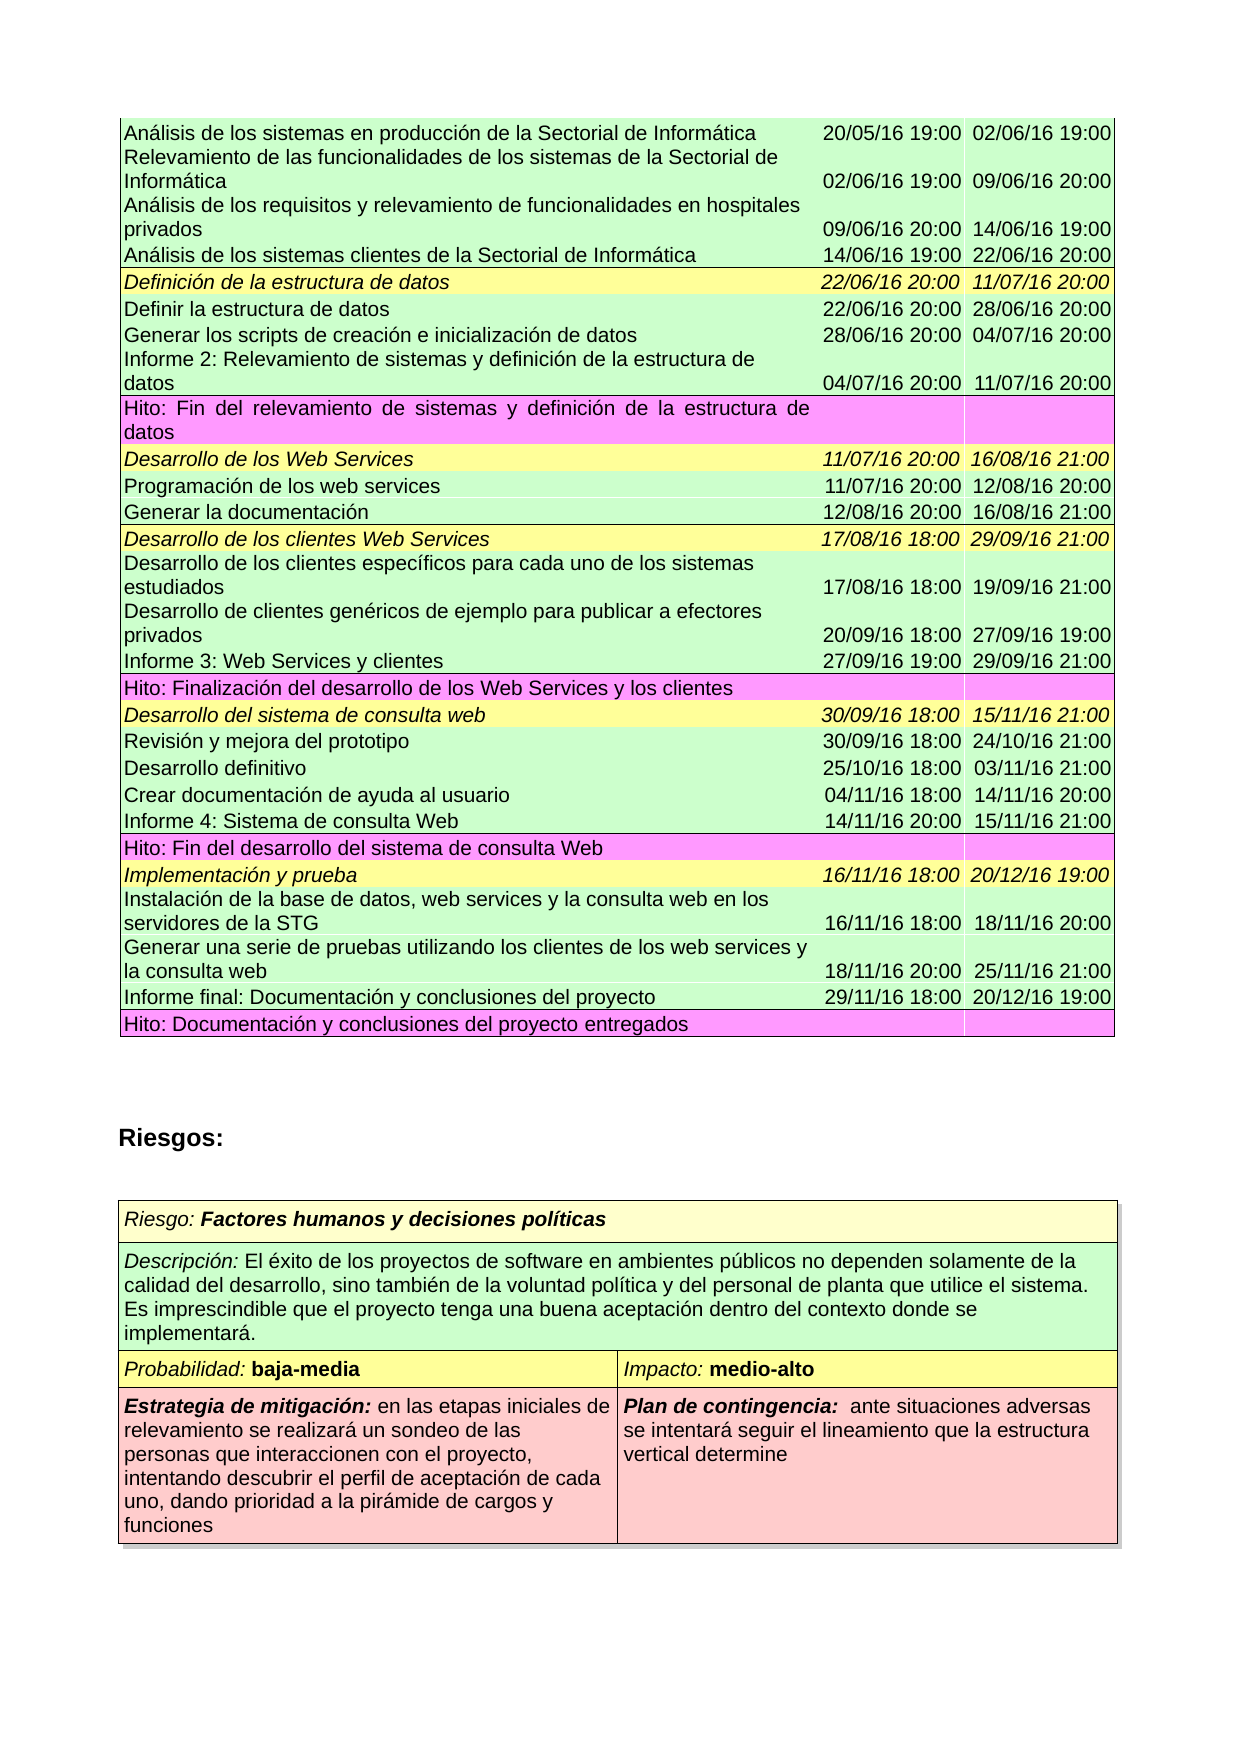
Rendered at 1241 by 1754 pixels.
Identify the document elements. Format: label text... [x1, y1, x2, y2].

table_cell Generar la documentación [121, 498, 814, 524]
table_cell Informe 2: Relevamiento de sistemas y definición de la estructura de datos [121, 347, 814, 395]
table_cell 28/06/16 20:00 [965, 294, 1114, 321]
table_cell [814, 1010, 964, 1036]
table_cell [814, 834, 964, 860]
table_cell 19/09/16 21:00 [965, 551, 1114, 599]
table_cell 16/08/16 21:00 [965, 444, 1114, 471]
table_cell 14/06/16 19:00 [814, 241, 964, 267]
table_cell Revisión y mejora del prototipo [121, 727, 814, 753]
table_cell Programación de los web services [121, 471, 814, 497]
table_cell 11/07/16 20:00 [814, 444, 964, 471]
table_cell 20/09/16 18:00 [814, 599, 964, 647]
table_cell 29/09/16 21:00 [965, 647, 1114, 673]
table_cell Desarrollo de los clientes Web Services [121, 525, 814, 551]
table_cell 11/07/16 20:00 [965, 268, 1114, 294]
table_cell Informe final: Documentación y conclusiones del proyecto [121, 983, 814, 1009]
table_cell [965, 674, 1114, 700]
table_cell 09/06/16 20:00 [814, 193, 964, 241]
table_cell 25/11/16 21:00 [965, 935, 1114, 982]
table_cell 22/06/16 20:00 [814, 268, 964, 294]
table_cell Desarrollo de los Web Services [121, 444, 814, 471]
table_cell Hito: Documentación y conclusiones del proyecto entregados [121, 1010, 814, 1036]
table_cell Instalación de la base de datos, web services y la consulta web en los servidores de la STG [121, 887, 814, 934]
table_cell 12/08/16 20:00 [814, 498, 964, 524]
table_cell 17/08/16 18:00 [814, 525, 964, 551]
table_cell 11/07/16 20:00 [965, 347, 1114, 395]
table_cell 04/07/16 20:00 [814, 347, 964, 395]
table_cell 12/08/16 20:00 [965, 471, 1114, 497]
table_cell Análisis de los sistemas en producción de la Sectorial de Informática [121, 118, 814, 145]
table_cell 22/06/16 20:00 [965, 241, 1114, 267]
table_cell 14/11/16 20:00 [814, 807, 964, 833]
text Riesgos: [118, 1123, 1122, 1152]
table_cell Estrategia de mitigación: en las etapas iniciales de relevamiento se realizará un sondeo de las personas que interaccionen con el proyecto, intentando descubrir el perfil de aceptación de cada uno, dando prioridad a la pirámide de cargos y funciones [119, 1388, 617, 1543]
table_cell 03/11/16 21:00 [965, 753, 1114, 780]
table_cell 15/11/16 21:00 [965, 700, 1114, 727]
table_cell 18/11/16 20:00 [965, 887, 1114, 934]
table_cell Relevamiento de las funcionalidades de los sistemas de la Sectorial de Informática [121, 145, 814, 193]
table_cell [965, 834, 1114, 860]
table_cell 14/06/16 19:00 [965, 193, 1114, 241]
table_cell Análisis de los sistemas clientes de la Sectorial de Informática [121, 241, 814, 267]
table_cell [965, 396, 1114, 444]
table_cell 20/12/16 19:00 [965, 983, 1114, 1009]
table_cell 04/11/16 18:00 [814, 780, 964, 807]
table_cell Desarrollo del sistema de consulta web [121, 700, 814, 727]
table_cell Descripción: El éxito de los proyectos de software en ambientes públicos no dependen solamente de la calidad del desarrollo, sino también de la voluntad política y del personal de planta que utilice el sistema. Es imprescindible que el proyecto tenga una buena aceptación dentro del contexto donde se implementará. [119, 1243, 1117, 1350]
table_cell Desarrollo definitivo [121, 753, 814, 780]
table_cell 14/11/16 20:00 [965, 780, 1114, 807]
table_cell 02/06/16 19:00 [814, 145, 964, 193]
table_cell Hito: Finalización del desarrollo de los Web Services y los clientes [121, 674, 814, 700]
table_cell 17/08/16 18:00 [814, 551, 964, 599]
table_cell 24/10/16 21:00 [965, 727, 1114, 753]
table_cell 15/11/16 21:00 [965, 807, 1114, 833]
table_cell Crear documentación de ayuda al usuario [121, 780, 814, 807]
table_cell 25/10/16 18:00 [814, 753, 964, 780]
table_cell 27/09/16 19:00 [965, 599, 1114, 647]
table_cell Generar una serie de pruebas utilizando los clientes de los web services y la consulta web [121, 935, 814, 982]
table_cell 04/07/16 20:00 [965, 321, 1114, 347]
table_cell 27/09/16 19:00 [814, 647, 964, 673]
table_cell [814, 674, 964, 700]
table_cell 28/06/16 20:00 [814, 321, 964, 347]
table_cell Desarrollo de clientes genéricos de ejemplo para publicar a efectores privados [121, 599, 814, 647]
table_cell Hito: Fin del desarrollo del sistema de consulta Web [121, 834, 814, 860]
table_cell Definir la estructura de datos [121, 294, 814, 321]
table_cell Informe 3: Web Services y clientes [121, 647, 814, 673]
table_cell Definición de la estructura de datos [121, 268, 814, 294]
table_header Riesgo: Factores humanos y decisiones políticas [119, 1201, 1117, 1242]
table_cell Análisis de los requisitos y relevamiento de funcionalidades en hospitales privados [121, 193, 814, 241]
table_cell Generar los scripts de creación e inicialización de datos [121, 321, 814, 347]
table_cell 22/06/16 20:00 [814, 294, 964, 321]
table_cell [965, 1010, 1114, 1036]
table_cell Probabilidad: baja-media [119, 1351, 617, 1387]
table_cell [814, 396, 964, 444]
table_cell 29/09/16 21:00 [965, 525, 1114, 551]
table_cell 30/09/16 18:00 [814, 700, 964, 727]
table_cell Desarrollo de los clientes específicos para cada uno de los sistemas estudiados [121, 551, 814, 599]
table_cell 29/11/16 18:00 [814, 983, 964, 1009]
table_cell 16/11/16 18:00 [814, 860, 964, 887]
table_cell 16/08/16 21:00 [965, 498, 1114, 524]
table_cell 30/09/16 18:00 [814, 727, 964, 753]
table_cell Impacto: medio-alto [618, 1351, 1117, 1387]
table_cell Plan de contingencia: ante situaciones adversas se intentará seguir el lineamiento que la estructura vertical determine [618, 1388, 1117, 1543]
table_cell 20/12/16 19:00 [965, 860, 1114, 887]
table_cell 16/11/16 18:00 [814, 887, 964, 934]
table_cell 02/06/16 19:00 [965, 118, 1114, 145]
table_cell 18/11/16 20:00 [814, 935, 964, 982]
table_cell 11/07/16 20:00 [814, 471, 964, 497]
table_cell Informe 4: Sistema de consulta Web [121, 807, 814, 833]
table_cell 09/06/16 20:00 [965, 145, 1114, 193]
table_cell Hito: Fin del relevamiento de sistemas y definición de la estructura de datos [121, 396, 814, 444]
table_cell 20/05/16 19:00 [814, 118, 964, 145]
table_cell Implementación y prueba [121, 860, 814, 887]
